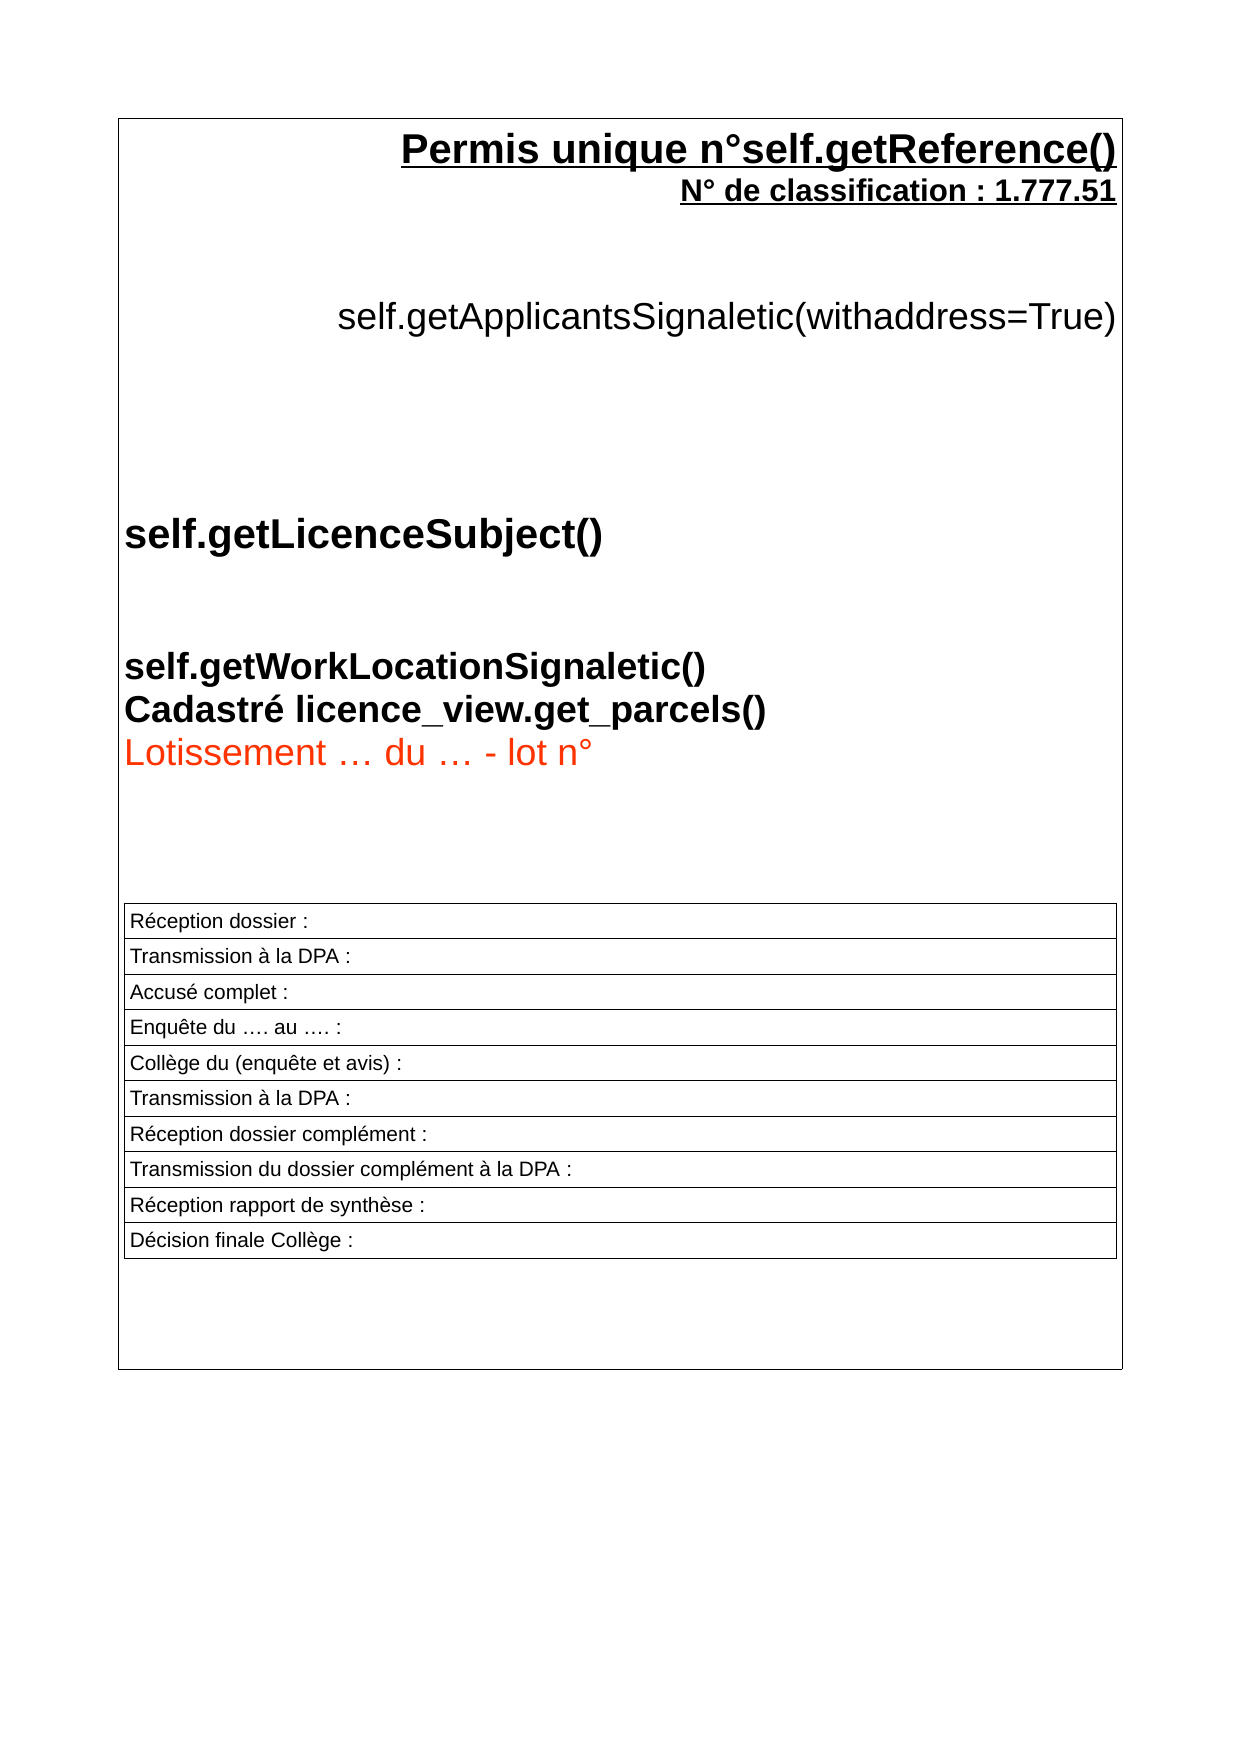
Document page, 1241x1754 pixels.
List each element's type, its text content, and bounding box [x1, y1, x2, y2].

table_header Permis unique n°self.getReference() N° de classification : 1.777.51 self.getApplicantsSignaletic(withaddress=True) self.getLicenceSubject() self.getWorkLocationSignaletic() Cadastré licence_view.get_parcels() Lotissement … du … - lot n° [119, 119, 1122, 1369]
table_cell Transmission à la DPA : [125, 939, 1116, 974]
table_header Réception dossier : [125, 904, 1116, 938]
table_cell Réception rapport de synthèse : [125, 1188, 1116, 1222]
table_cell Transmission à la DPA : [125, 1081, 1116, 1116]
table_cell Collège du (enquête et avis) : [125, 1046, 1116, 1080]
table_cell Décision finale Collège : [125, 1223, 1116, 1258]
table_cell Enquête du …. au …. : [125, 1010, 1116, 1045]
table_cell Transmission du dossier complément à la DPA : [125, 1152, 1116, 1187]
table_cell Réception dossier complément : [125, 1117, 1116, 1151]
table_cell Accusé complet : [125, 975, 1116, 1009]
